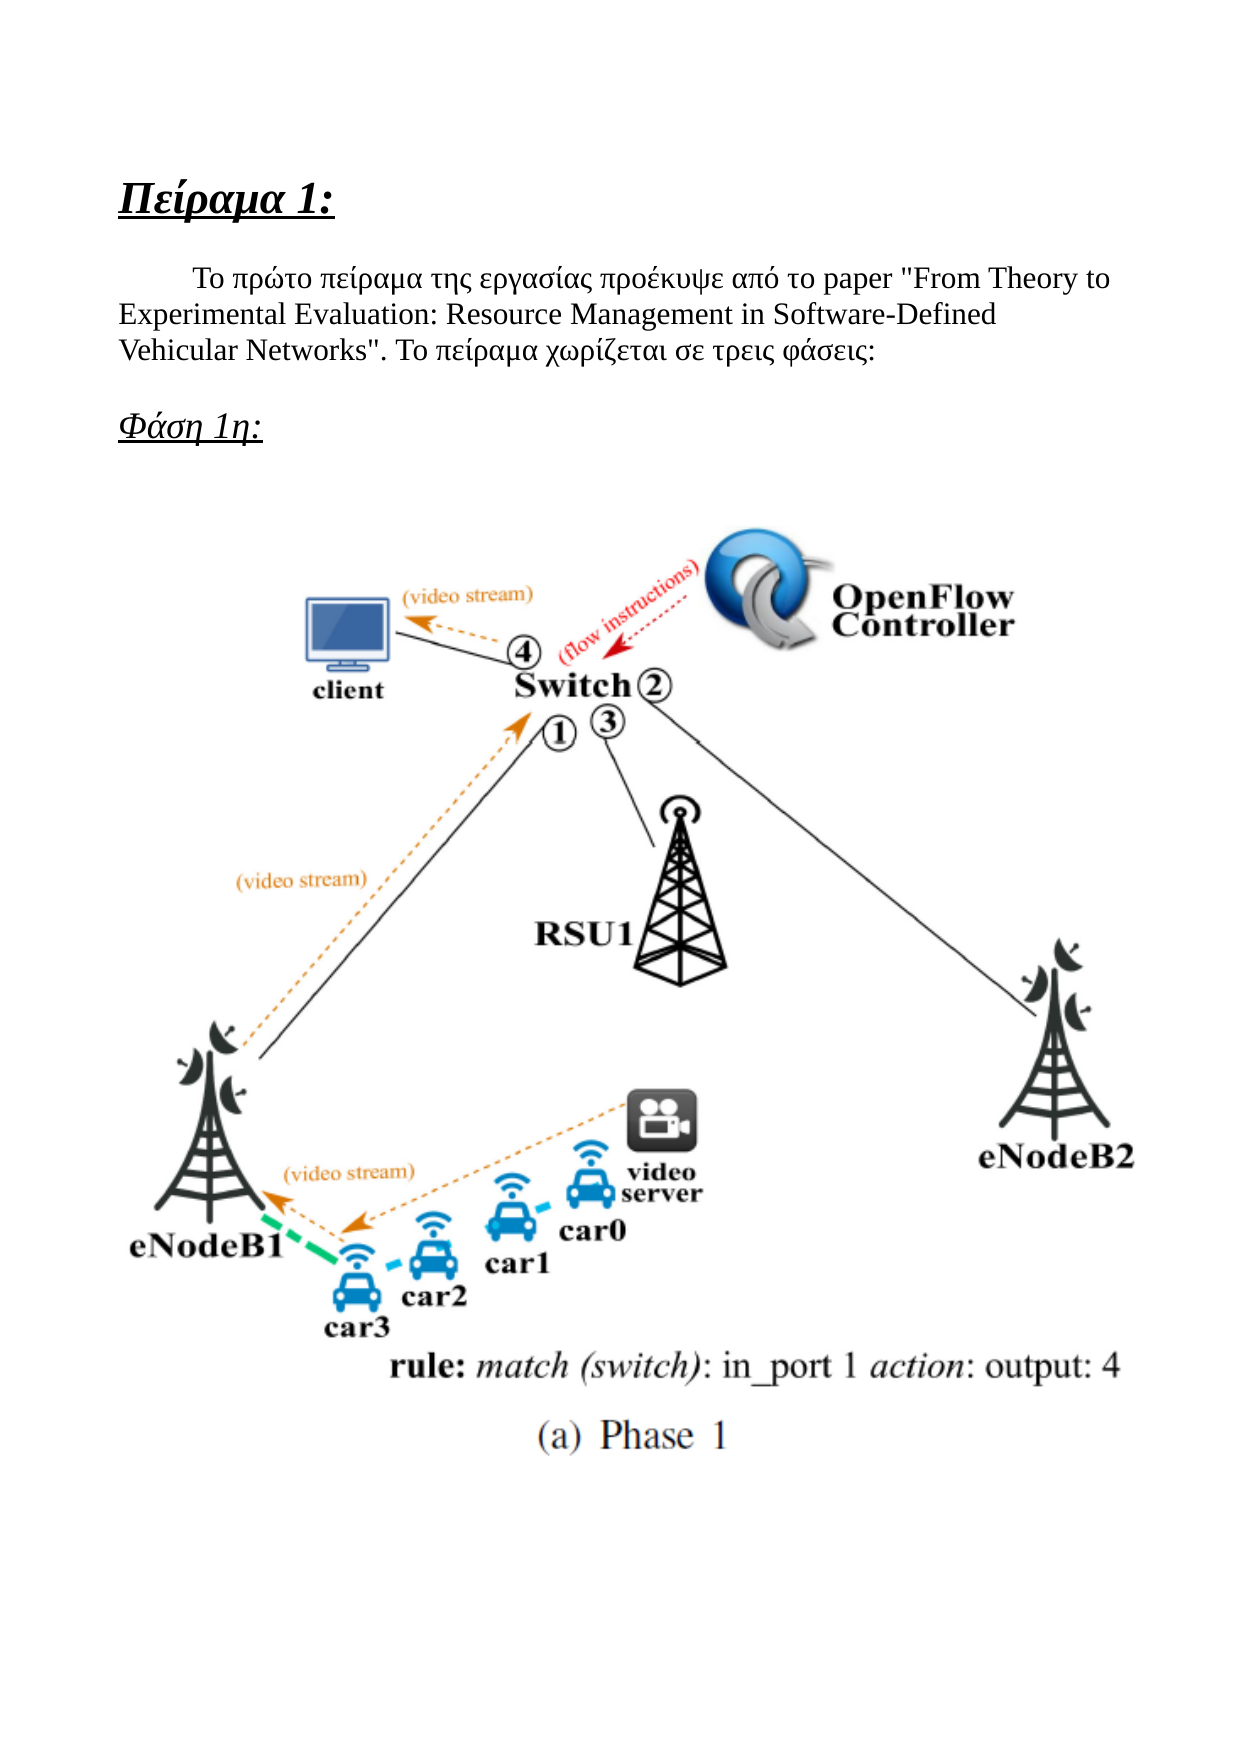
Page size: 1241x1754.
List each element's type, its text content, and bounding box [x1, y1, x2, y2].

picture [70, 482, 1241, 1458]
text Το πρώτο πείραμα της εργασίας προέκυψε από το paper "From Theory to Experimental Evaluation: Resource Management in Software-Defined Vehicular Networks". Το πείραμα χωρίζεται σε τρεις φάσεις: [118, 259, 1122, 367]
text Φάση 1η: [118, 403, 1122, 446]
text Πείραμα 1: [118, 171, 1122, 223]
